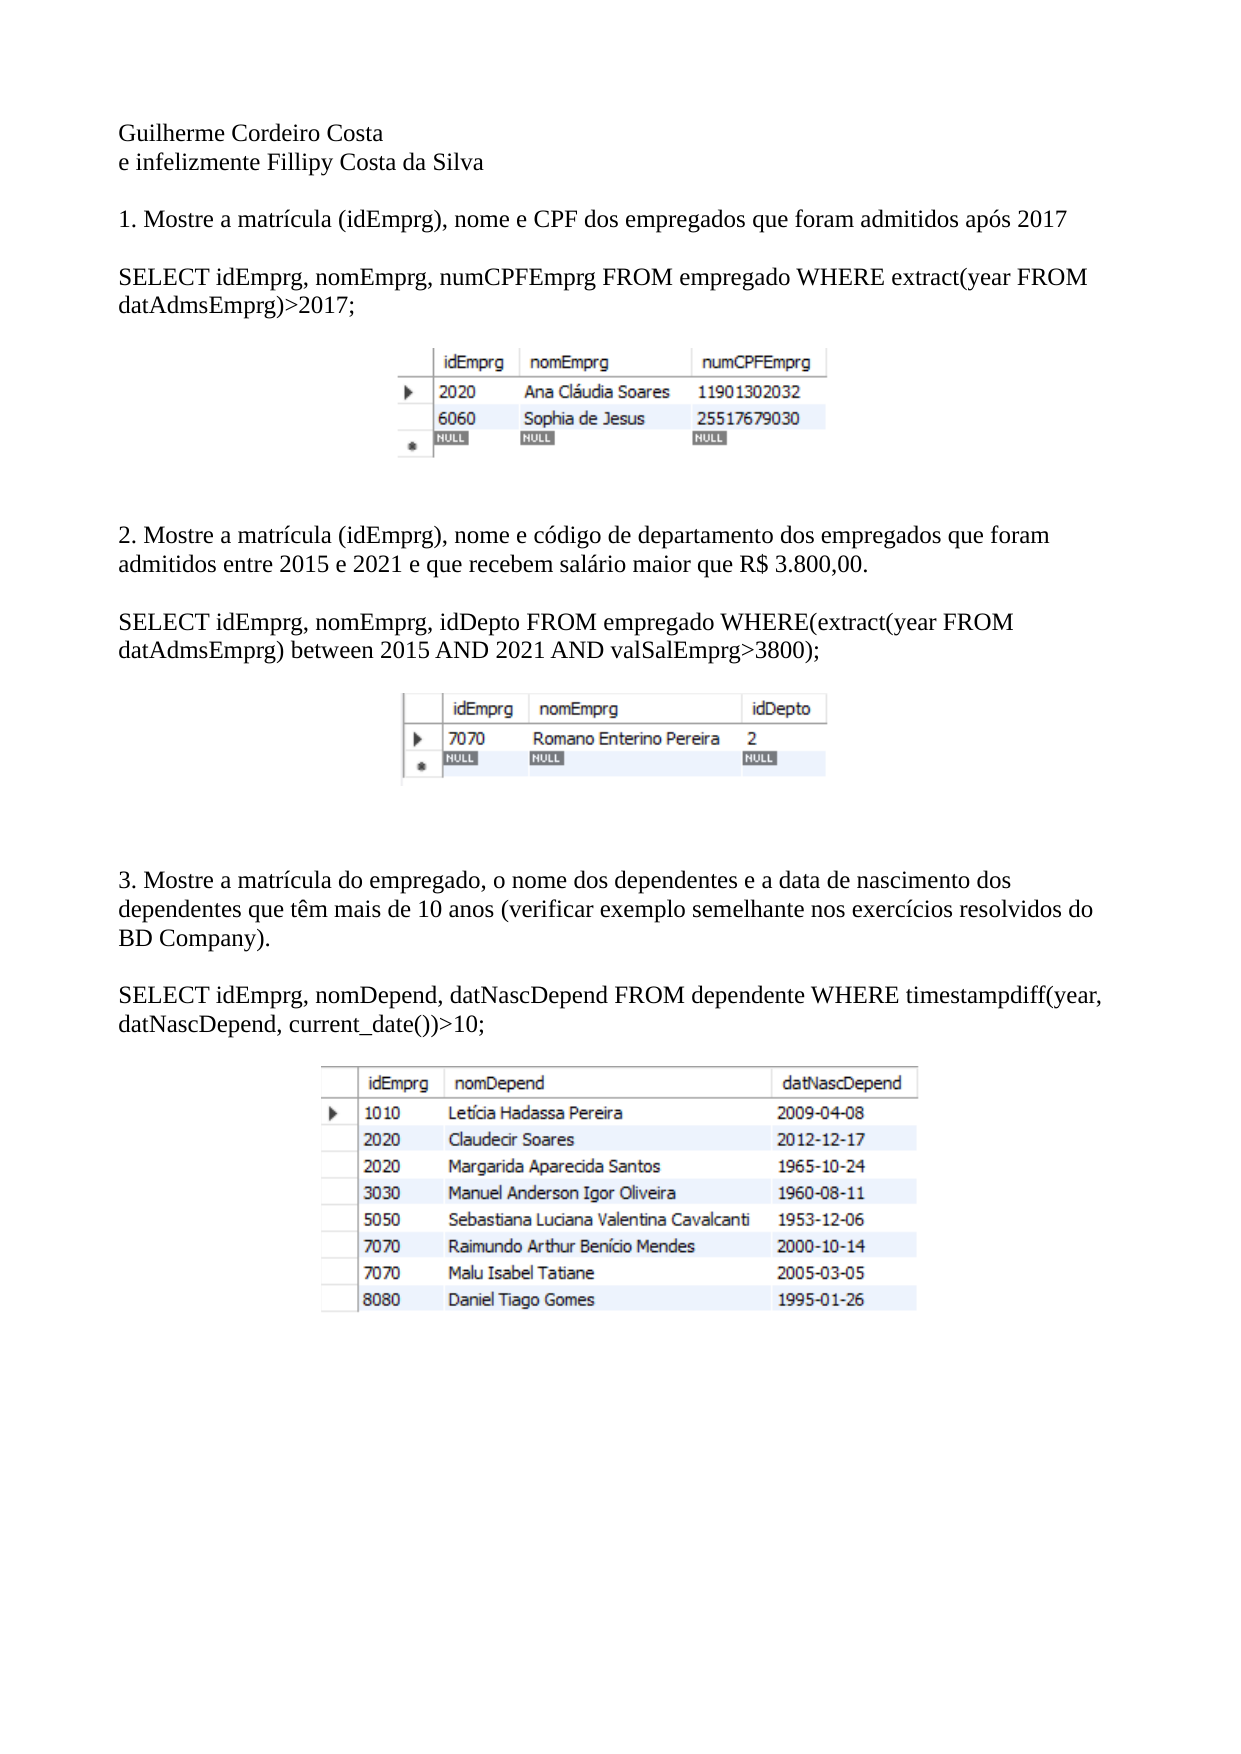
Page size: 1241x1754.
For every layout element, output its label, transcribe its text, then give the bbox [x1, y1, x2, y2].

text admitidos entre 2015 e 2021 e que recebem salário maior que R$ 3.800,00. [118, 549, 1122, 578]
text 1. Mostre a matrícula (idEmprg), nome e CPF dos empregados que foram admitidos após 2017 [118, 204, 1122, 233]
text e infelizmente Fillipy Costa da Silva [118, 147, 1122, 176]
text 3. Mostre a matrícula do empregado, o nome dos dependentes e a data de nascimento dos dependentes que têm mais de 10 anos (verificar exemplo semelhante nos exercícios resolvidos do BD Company). [118, 866, 1122, 952]
text SELECT idEmprg, nomDepend, datNascDepend FROM dependente WHERE timestampdiff(year, datNascDepend, current_date())>10; [118, 981, 1122, 1038]
text 2. Mostre a matrícula (idEmprg), nome e código de departamento dos empregados que foram [118, 521, 1122, 549]
picture [321, 1066, 920, 1328]
text Guilherme Cordeiro Costa [118, 118, 1122, 147]
text SELECT idEmprg, nomEmprg, numCPFEmprg FROM empregado WHERE extract(year FROM datAdmsEmprg)>2017; [118, 262, 1122, 348]
picture [400, 693, 840, 786]
text SELECT idEmprg, nomEmprg, idDepto FROM empregado WHERE(extract(year FROM datAdmsEmprg) between 2015 AND 2021 AND valSalEmprg>3800); [118, 607, 1122, 664]
picture [397, 348, 843, 483]
